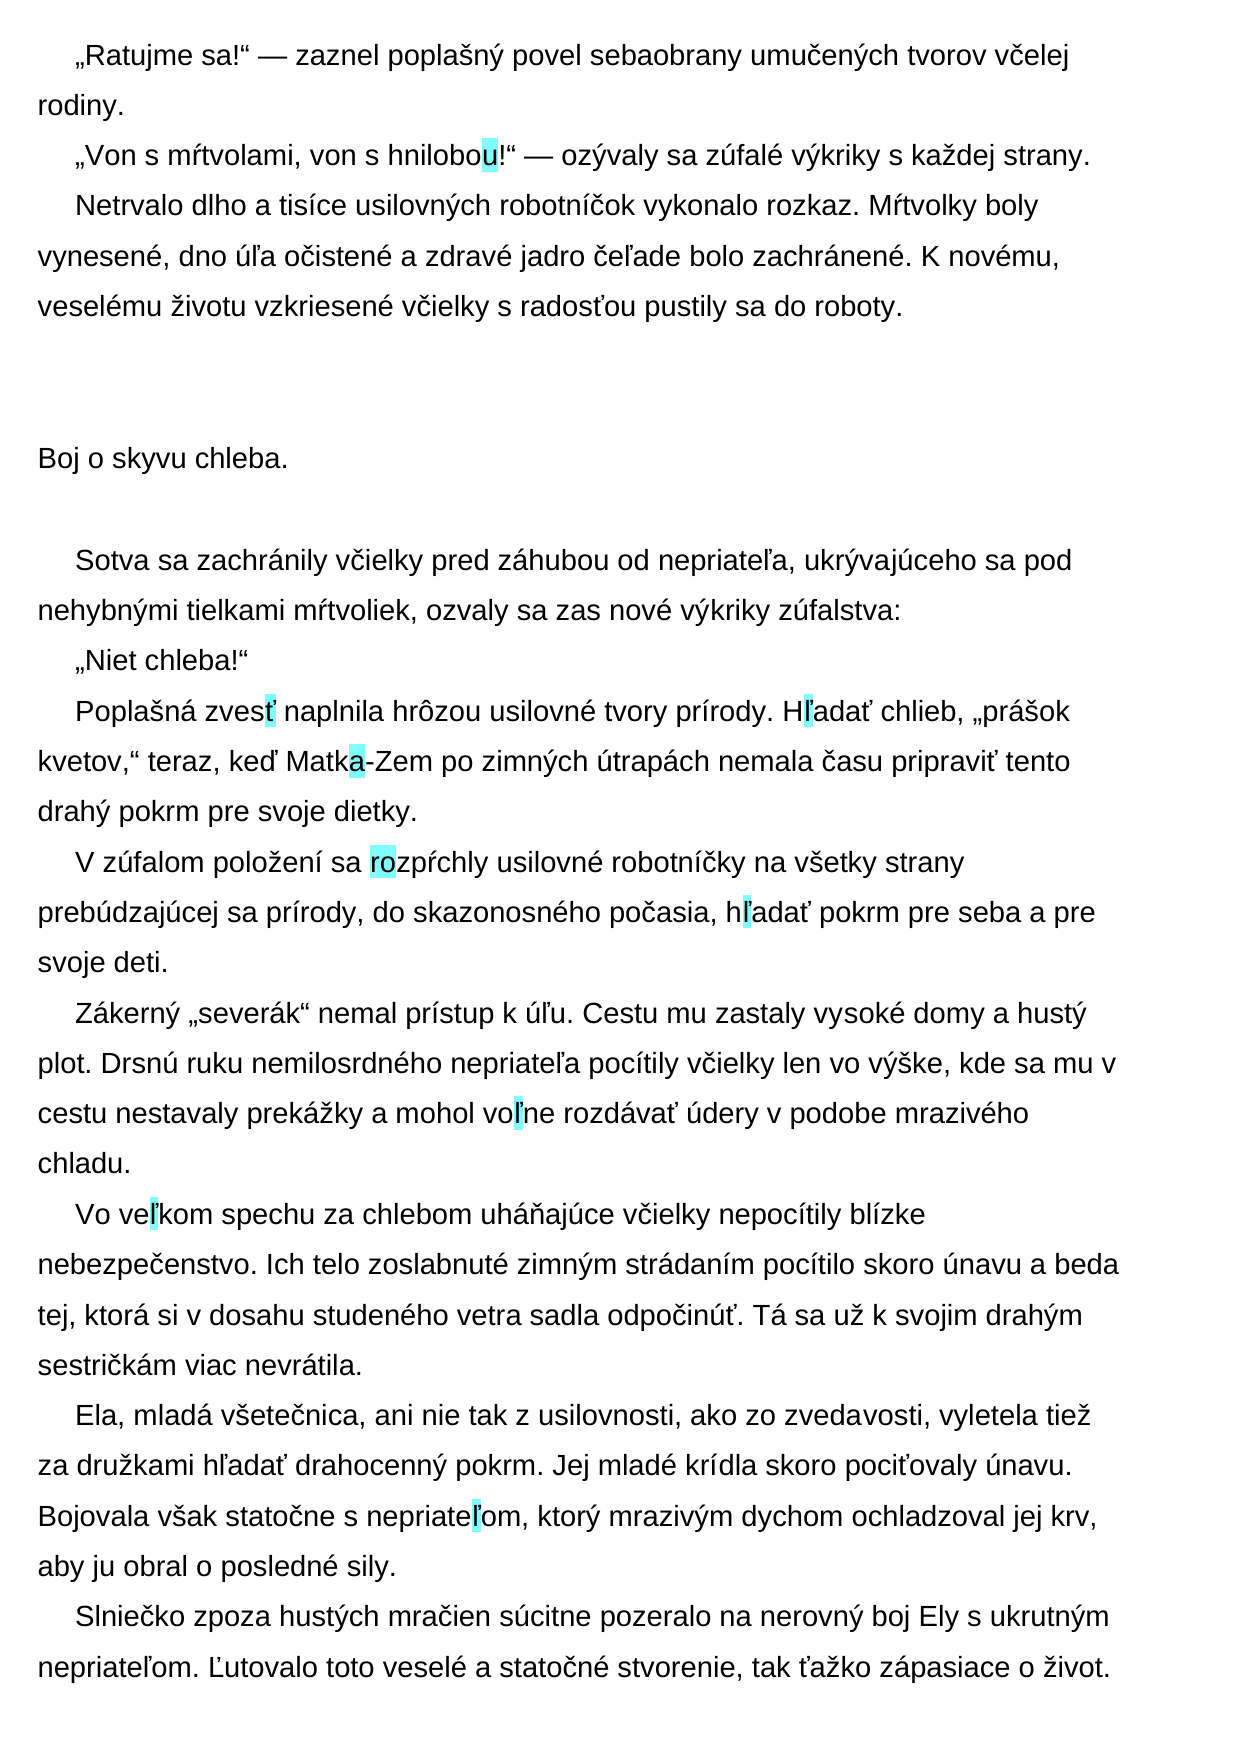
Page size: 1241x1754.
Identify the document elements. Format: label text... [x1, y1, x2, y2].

text Boj o skyvu chleba. [37, 441, 1130, 475]
text „Ratujme sa!“ — zaznel poplašný povel sebaobrany umučených tvorov včelej rodiny. [37, 37, 1130, 121]
text „Von s mŕtvolami, von s hnilobou!“ — ozývaly sa zúfalé výkriky s každej strany. [37, 138, 1130, 172]
text Netrvalo dlho a tisíce usilovných robotníčok vykonalo rozkaz. Mŕtvolky boly vynesené, dno úľa očistené a zdravé jadro čeľade bolo zachránené. K novému, veselému životu vzkriesené včielky s radosťou pustily sa do roboty. [37, 188, 1130, 323]
text Vo veľkom spechu za chlebom uháňajúce včielky nepocítily blízke nebezpečenstvo. Ich telo zoslabnuté zimným strádaním pocítilo skoro únavu a beda tej, ktorá si v dosahu studeného vetra sadla odpočinúť. Tá sa už k svojim drahým sestričkám viac nevrátila. [37, 1197, 1130, 1381]
text Poplašná zvesť naplnila hrôzou usilovné tvory prírody. Hľadať chlieb, „prášok kvetov,“ teraz, keď Matka-Zem po zimných útrapách nemala času pripraviť tento drahý pokrm pre svoje dietky. [37, 694, 1130, 828]
text V zúfalom položení sa rozpŕchly usilovné robotníčky na všetky strany prebúdzajúcej sa prírody, do skazonosného počasia, hľadať pokrm pre seba a pre svoje deti. [37, 845, 1130, 979]
text Sotva sa zachránily včielky pred záhubou od nepriateľa, ukrýva­júceho sa pod nehybnými tielkami mŕtvoliek, ozvaly sa zas nové vý­kriky zúfalstva: [37, 543, 1130, 627]
text Ela, mladá všetečnica, ani nie tak z usilovnosti, ako zo zveda­vosti, vyletela tiež za družkami hľadať drahocenný pokrm. Jej mladé krí­dla skoro pociťovaly únavu. Bojovala však statočne s nepriateľom, ktorý mrazivým dychom ochladzoval jej krv, aby ju obral o posledné sily. [37, 1398, 1130, 1583]
text Zákerný „severák“ nemal prístup k úľu. Cestu mu zastaly vy­soké domy a hustý plot. Drsnú ruku nemilosrdného nepriateľa pocítily včielky len vo výške, kde sa mu v cestu nestavaly prekážky a mohol voľne rozdávať údery v podobe mrazivého chladu. [37, 996, 1130, 1180]
text Slniečko zpoza hustých mračien súcitne pozeralo na nerovný boj Ely s ukrutným nepriateľom. Ľutovalo toto veselé a statočné stvorenie, tak ťažko zápasiace o život. [37, 1599, 1130, 1683]
text „Niet chleba!“ [37, 643, 1130, 677]
